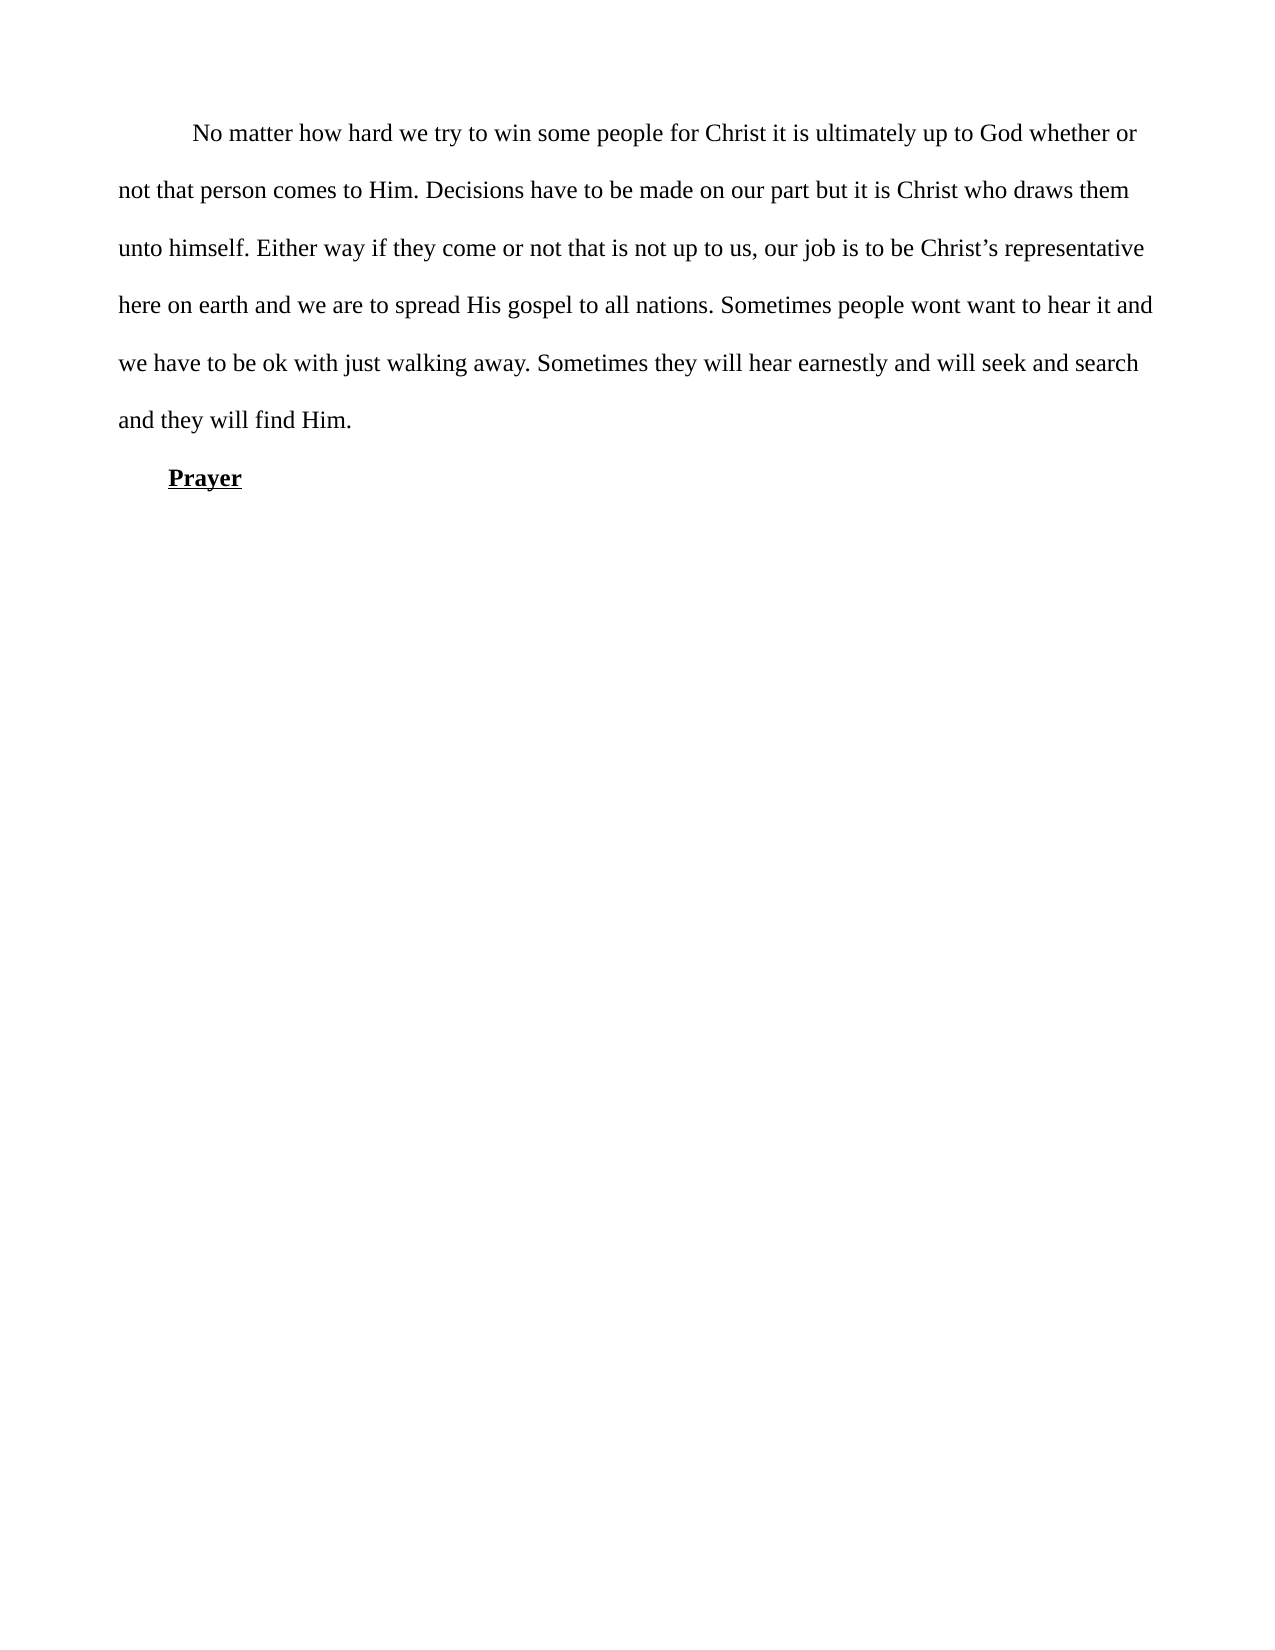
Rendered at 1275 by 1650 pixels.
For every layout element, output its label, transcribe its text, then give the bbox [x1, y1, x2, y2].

text No matter how hard we try to win some people for Christ it is ultimately up to God whether or not that person comes to Him. Decisions have to be made on our part but it is Christ who draws them unto himself. Either way if they come or not that is not up to us, our job is to be Christ’s representative here on earth and we are to spread His gospel to all nations. Sometimes people wont want to hear it and we have to be ok with just walking away. Sometimes they will hear earnestly and will seek and search and they will find Him. [118, 118, 1157, 434]
text Prayer [118, 463, 1157, 492]
